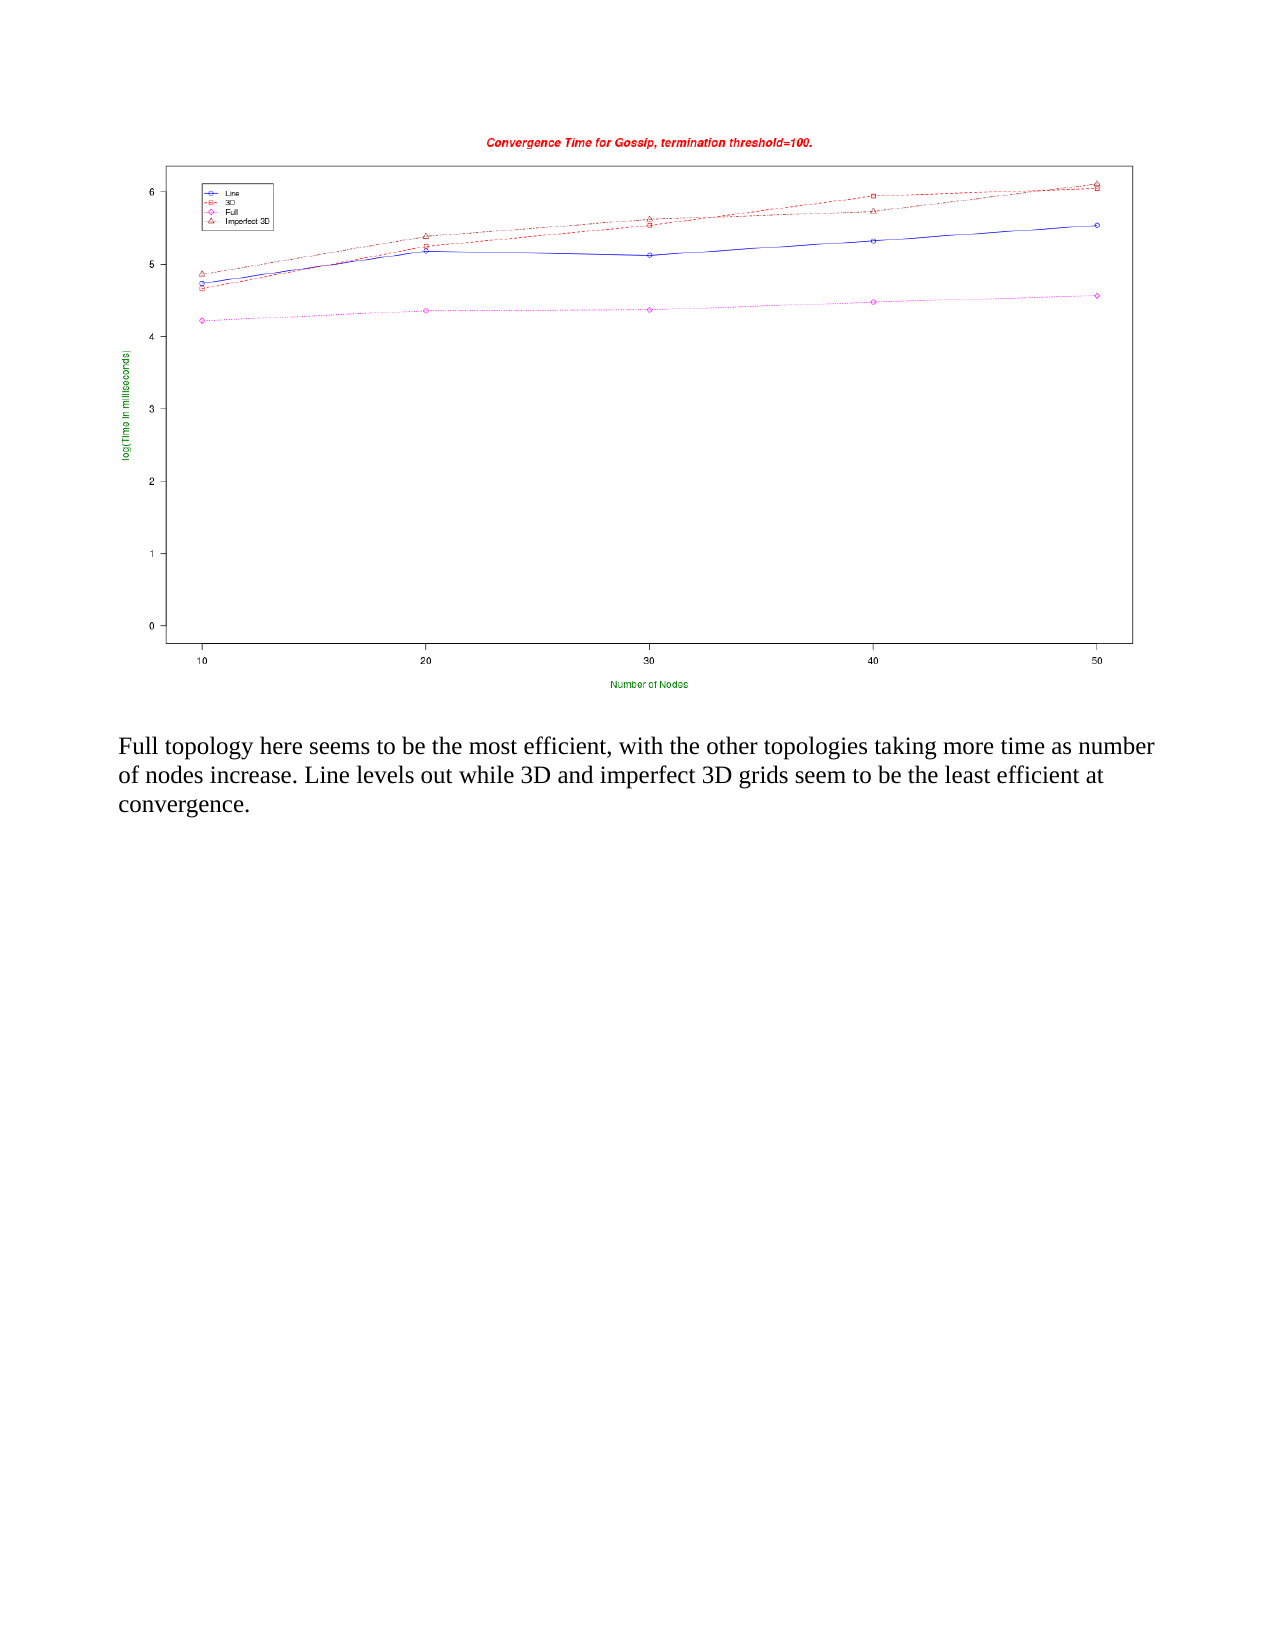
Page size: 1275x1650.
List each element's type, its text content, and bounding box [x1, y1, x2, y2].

picture [118, 118, 1157, 703]
text Full topology here seems to be the most efficient, with the other topologies taking more time as number of nodes increase. Line levels out while 3D and imperfect 3D grids seem to be the least efficient at convergence. [118, 731, 1157, 817]
